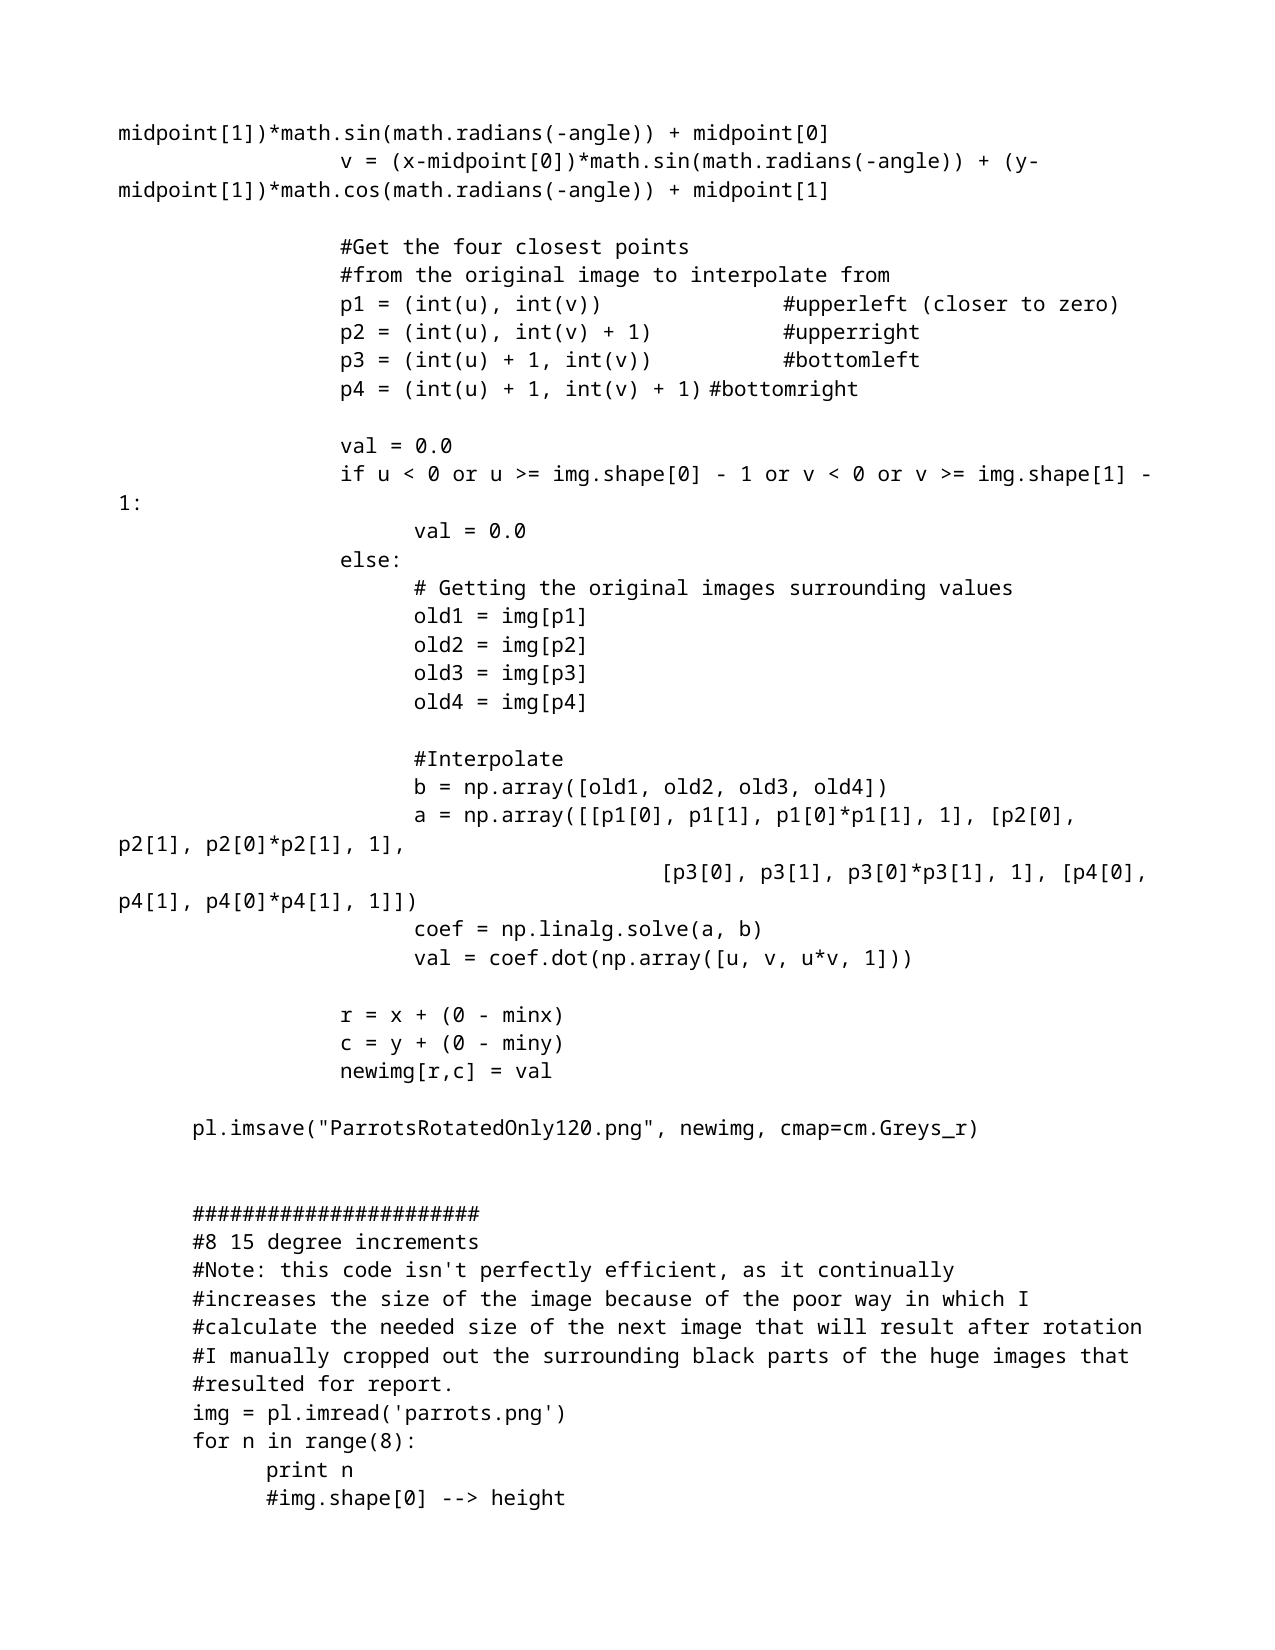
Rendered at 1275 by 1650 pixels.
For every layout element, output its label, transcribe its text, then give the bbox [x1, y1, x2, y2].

text pl.imsave("ParrotsRotatedOnly120.png", newimg, cmap=cm.Greys_r) [118, 1113, 1157, 1142]
text c = y + (0 - miny) [118, 1028, 1157, 1057]
text print n [118, 1455, 1157, 1483]
text p1 = (int(u), int(v)) #upperleft (closer to zero) [118, 289, 1157, 317]
text coef = np.linalg.solve(a, b) [118, 914, 1157, 943]
text img = pl.imread('parrots.png') [118, 1398, 1157, 1426]
text if u < 0 or u >= img.shape[0] - 1 or v < 0 or v >= img.shape[1] - 1: [118, 459, 1157, 516]
text old1 = img[p1] [118, 602, 1157, 630]
text #Note: this code isn't perfectly efficient, as it continually [118, 1256, 1157, 1284]
text [p3[0], p3[1], p3[0]*p3[1], 1], [p4[0], p4[1], p4[0]*p4[1], 1]]) [118, 857, 1157, 914]
text #from the original image to interpolate from [118, 260, 1157, 289]
text #calculate the needed size of the next image that will result after rotation [118, 1312, 1157, 1341]
text val = 0.0 [118, 431, 1157, 459]
text ####################### [118, 1199, 1157, 1227]
text #8 15 degree increments [118, 1227, 1157, 1256]
text p2 = (int(u), int(v) + 1) #upperright [118, 317, 1157, 346]
text #Interpolate [118, 744, 1157, 772]
text a = np.array([[p1[0], p1[1], p1[0]*p1[1], 1], [p2[0], p2[1], p2[0]*p2[1], 1], [118, 801, 1157, 857]
text p4 = (int(u) + 1, int(v) + 1) #bottomright [118, 374, 1157, 402]
text midpoint[1])*math.sin(math.radians(-angle)) + midpoint[0] [118, 118, 1157, 147]
text for n in range(8): [118, 1426, 1157, 1455]
text newimg[r,c] = val [118, 1057, 1157, 1085]
text #img.shape[0] --> height [118, 1483, 1157, 1512]
text #I manually cropped out the surrounding black parts of the huge images that [118, 1341, 1157, 1369]
text val = coef.dot(np.array([u, v, u*v, 1])) [118, 943, 1157, 971]
text b = np.array([old1, old2, old3, old4]) [118, 772, 1157, 801]
text # Getting the original images surrounding values [118, 573, 1157, 602]
text old3 = img[p3] [118, 658, 1157, 687]
text r = x + (0 - minx) [118, 1000, 1157, 1028]
text #resulted for report. [118, 1369, 1157, 1398]
text else: [118, 545, 1157, 573]
text val = 0.0 [118, 516, 1157, 545]
text #increases the size of the image because of the poor way in which I [118, 1284, 1157, 1312]
text p3 = (int(u) + 1, int(v)) #bottomleft [118, 346, 1157, 374]
text #Get the four closest points [118, 232, 1157, 260]
text v = (x-midpoint[0])*math.sin(math.radians(-angle)) + (y-midpoint[1])*math.cos(math.radians(-angle)) + midpoint[1] [118, 147, 1157, 203]
text old2 = img[p2] [118, 630, 1157, 658]
text old4 = img[p4] [118, 687, 1157, 715]
